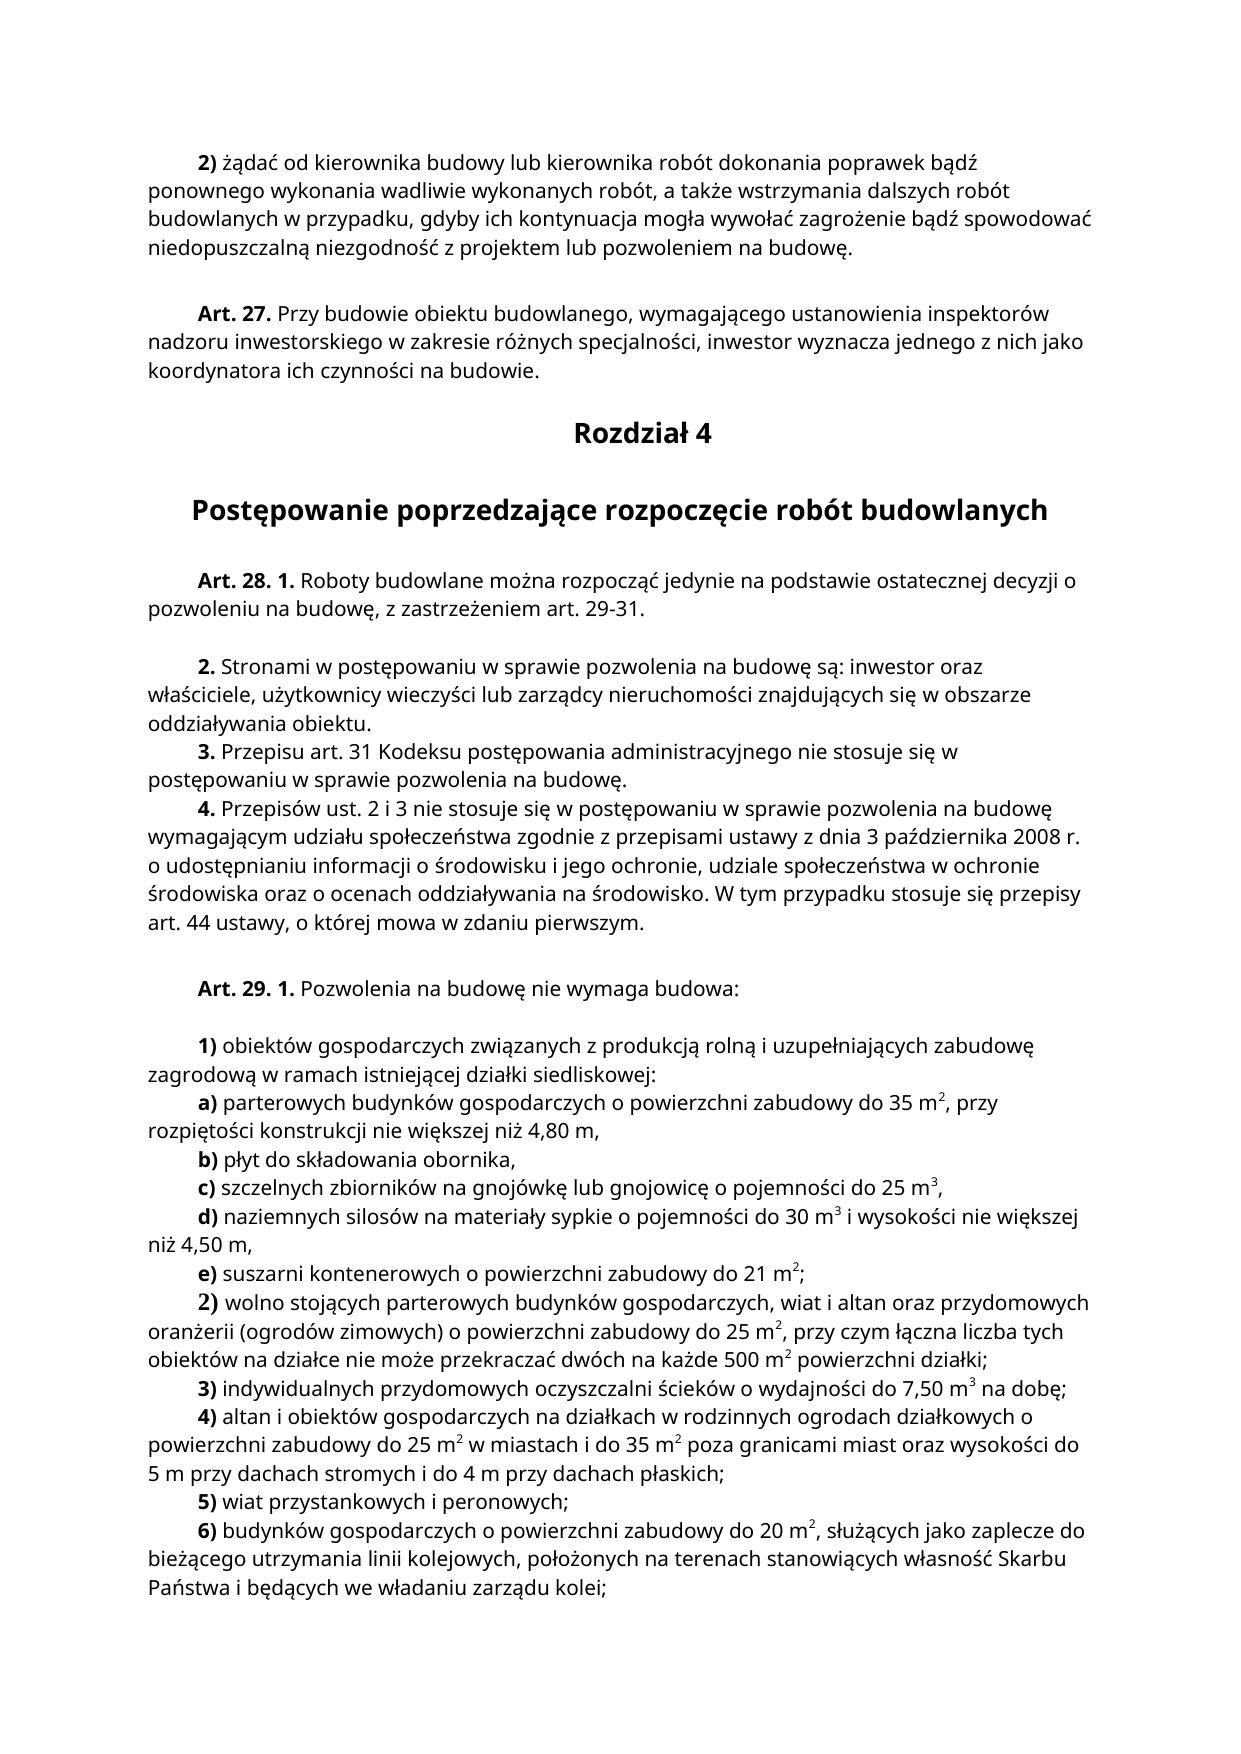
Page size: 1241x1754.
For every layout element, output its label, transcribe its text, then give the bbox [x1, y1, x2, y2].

text 3. Przepisu art. 31 Kodeksu postępowania administracyjnego nie stosuje się w postępowaniu w sprawie pozwolenia na budowę. [148, 737, 1093, 794]
text d) naziemnych silosów na materiały sypkie o pojemności do 30 m3 i wysokości nie większej niż 4,50 m, [148, 1202, 1093, 1259]
text 3) indywidualnych przydomowych oczyszczalni ścieków o wydajności do 7,50 m3 na dobę; [148, 1374, 1093, 1402]
text 1) obiektów gospodarczych związanych z produkcją rolną i uzupełniających zabudowę zagrodową w ramach istniejącej działki siedliskowej: [148, 1031, 1093, 1088]
text Rozdział 4 [148, 413, 1093, 452]
text Art. 28. 1. Roboty budowlane można rozpocząć jedynie na podstawie ostatecznej decyzji o pozwoleniu na budowę, z zastrzeżeniem art. 29-31. [148, 566, 1093, 623]
text Art. 29. 1. Pozwolenia na budowę nie wymaga budowa: [148, 974, 1093, 1002]
text b) płyt do składowania obornika, [148, 1145, 1093, 1173]
text Art. 27. Przy budowie obiektu budowlanego, wymagającego ustanowienia inspektorów nadzoru inwestorskiego w zakresie różnych specjalności, inwestor wyznacza jednego z nich jako koordynatora ich czynności na budowie. [148, 299, 1093, 384]
text e) suszarni kontenerowych o powierzchni zabudowy do 21 m2; [148, 1259, 1093, 1287]
text 4) altan i obiektów gospodarczych na działkach w rodzinnych ogrodach działkowych o powierzchni zabudowy do 25 m2 w miastach i do 35 m2 poza granicami miast oraz wysokości do 5 m przy dachach stromych i do 4 m przy dachach płaskich; [148, 1402, 1093, 1487]
text c) szczelnych zbiorników na gnojówkę lub gnojowicę o pojemności do 25 m3, [148, 1173, 1093, 1202]
text Postępowanie poprzedzające rozpoczęcie robót budowlanych [148, 452, 1093, 528]
text 2. Stronami w postępowaniu w sprawie pozwolenia na budowę są: inwestor oraz właściciele, użytkownicy wieczyści lub zarządcy nieruchomości znajdujących się w obszarze oddziaływania obiektu. [148, 652, 1093, 737]
text 2) wolno stojących parterowych budynków gospodarczych, wiat i altan oraz przydomowych oranżerii (ogrodów zimowych) o powierzchni zabudowy do 25 m2, przy czym łączna liczba tych obiektów na działce nie może przekraczać dwóch na każde 500 m2 powierzchni działki; [148, 1287, 1093, 1374]
text a) parterowych budynków gospodarczych o powierzchni zabudowy do 35 m2, przy rozpiętości konstrukcji nie większej niż 4,80 m, [148, 1088, 1093, 1145]
text 6) budynków gospodarczych o powierzchni zabudowy do 20 m2, służących jako zaplecze do bieżącego utrzymania linii kolejowych, położonych na terenach stanowiących własność Skarbu Państwa i będących we władaniu zarządu kolei; [148, 1516, 1093, 1601]
text 4. Przepisów ust. 2 i 3 nie stosuje się w postępowaniu w sprawie pozwolenia na budowę wymagającym udziału społeczeństwa zgodnie z przepisami ustawy z dnia 3 października 2008 r. o udostępnianiu informacji o środowisku i jego ochronie, udziale społeczeństwa w ochronie środowiska oraz o ocenach oddziaływania na środowisko. W tym przypadku stosuje się przepisy art. 44 ustawy, o której mowa w zdaniu pierwszym. [148, 794, 1093, 936]
text 2) żądać od kierownika budowy lub kierownika robót dokonania poprawek bądź ponownego wykonania wadliwie wykonanych robót, a także wstrzymania dalszych robót budowlanych w przypadku, gdyby ich kontynuacja mogła wywołać zagrożenie bądź spowodować niedopuszczalną niezgodność z projektem lub pozwoleniem na budowę. [148, 148, 1093, 261]
text 5) wiat przystankowych i peronowych; [148, 1487, 1093, 1516]
